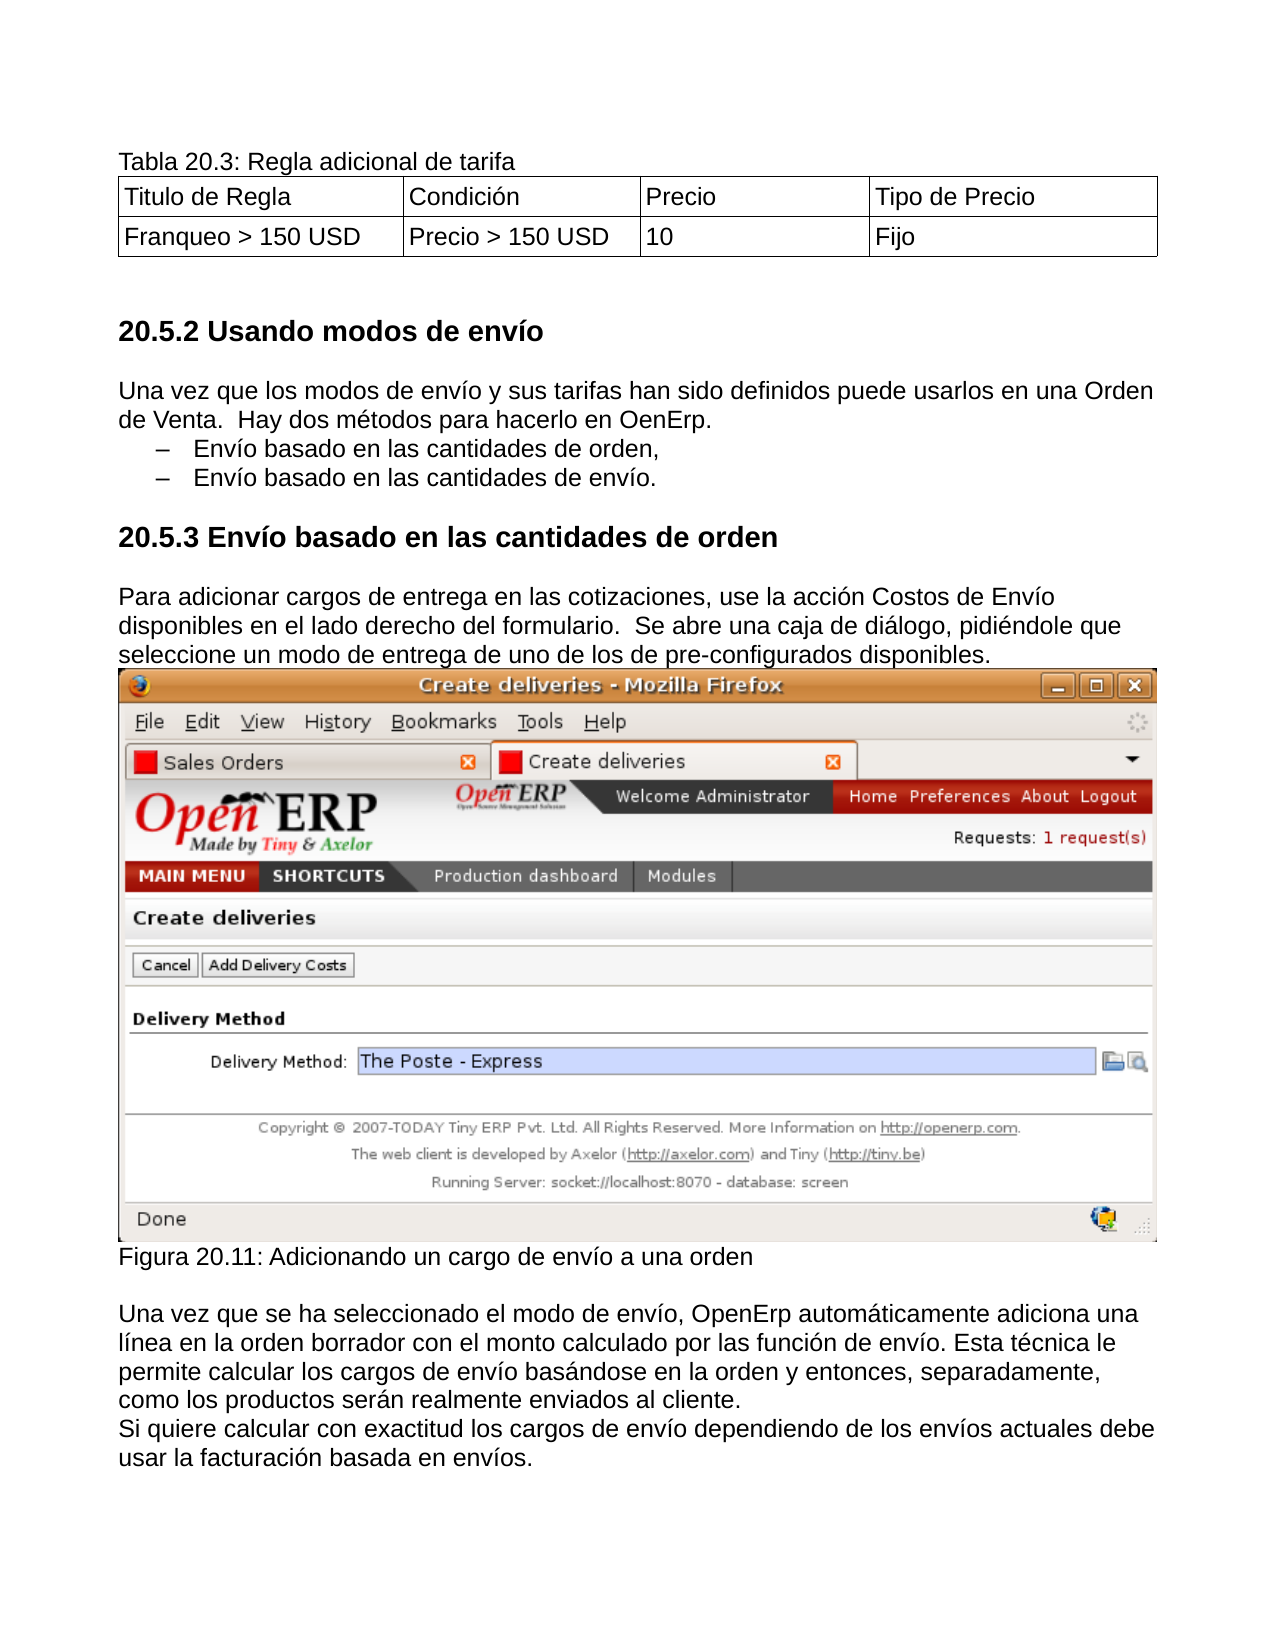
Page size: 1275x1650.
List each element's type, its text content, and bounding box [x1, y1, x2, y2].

table_cell Franqueo > 150 USD [119, 217, 403, 256]
table_cell Precio > 150 USD [404, 217, 640, 256]
text Para adicionar cargos de entrega en las cotizaciones, use la acción Costos de Envío disponibles en el lado derecho del formulario. Se abre una caja de diálogo, pidiéndole que seleccione un modo de entrega de uno de los de pre-configurados disponibles. [118, 582, 1157, 668]
table_cell 10 [641, 217, 869, 256]
text Tabla 20.3: Regla adicional de tarifa [118, 147, 1157, 176]
table_header Condición [404, 177, 640, 216]
table_header Titulo de Regla [119, 177, 403, 216]
text 20.5.2 Usando modos de envío [118, 314, 1157, 347]
text Si quiere calcular con exactitud los cargos de envío dependiendo de los envíos actuales debe usar la facturación basada en envíos. [118, 1414, 1157, 1472]
list Envío basado en las cantidades de orden, [156, 434, 1157, 462]
text Una vez que los modos de envío y sus tarifas han sido definidos puede usarlos en una Orden de Venta. Hay dos métodos para hacerlo en OenErp. [118, 376, 1157, 434]
table_cell Fijo [870, 217, 1157, 256]
table_header Tipo de Precio [870, 177, 1157, 216]
list Envío basado en las cantidades de envío. [156, 462, 1157, 491]
table_header Precio [641, 177, 869, 216]
text 20.5.3 Envío basado en las cantidades de orden [118, 520, 1157, 554]
text Figura 20.11: Adicionando un cargo de envío a una orden [118, 1242, 1157, 1270]
text Una vez que se ha seleccionado el modo de envío, OpenErp automáticamente adiciona una línea en la orden borrador con el monto calculado por las función de envío. Esta técnica le permite calcular los cargos de envío basándose en la orden y entonces, separadamente, como los productos serán realmente enviados al cliente. [118, 1299, 1157, 1414]
